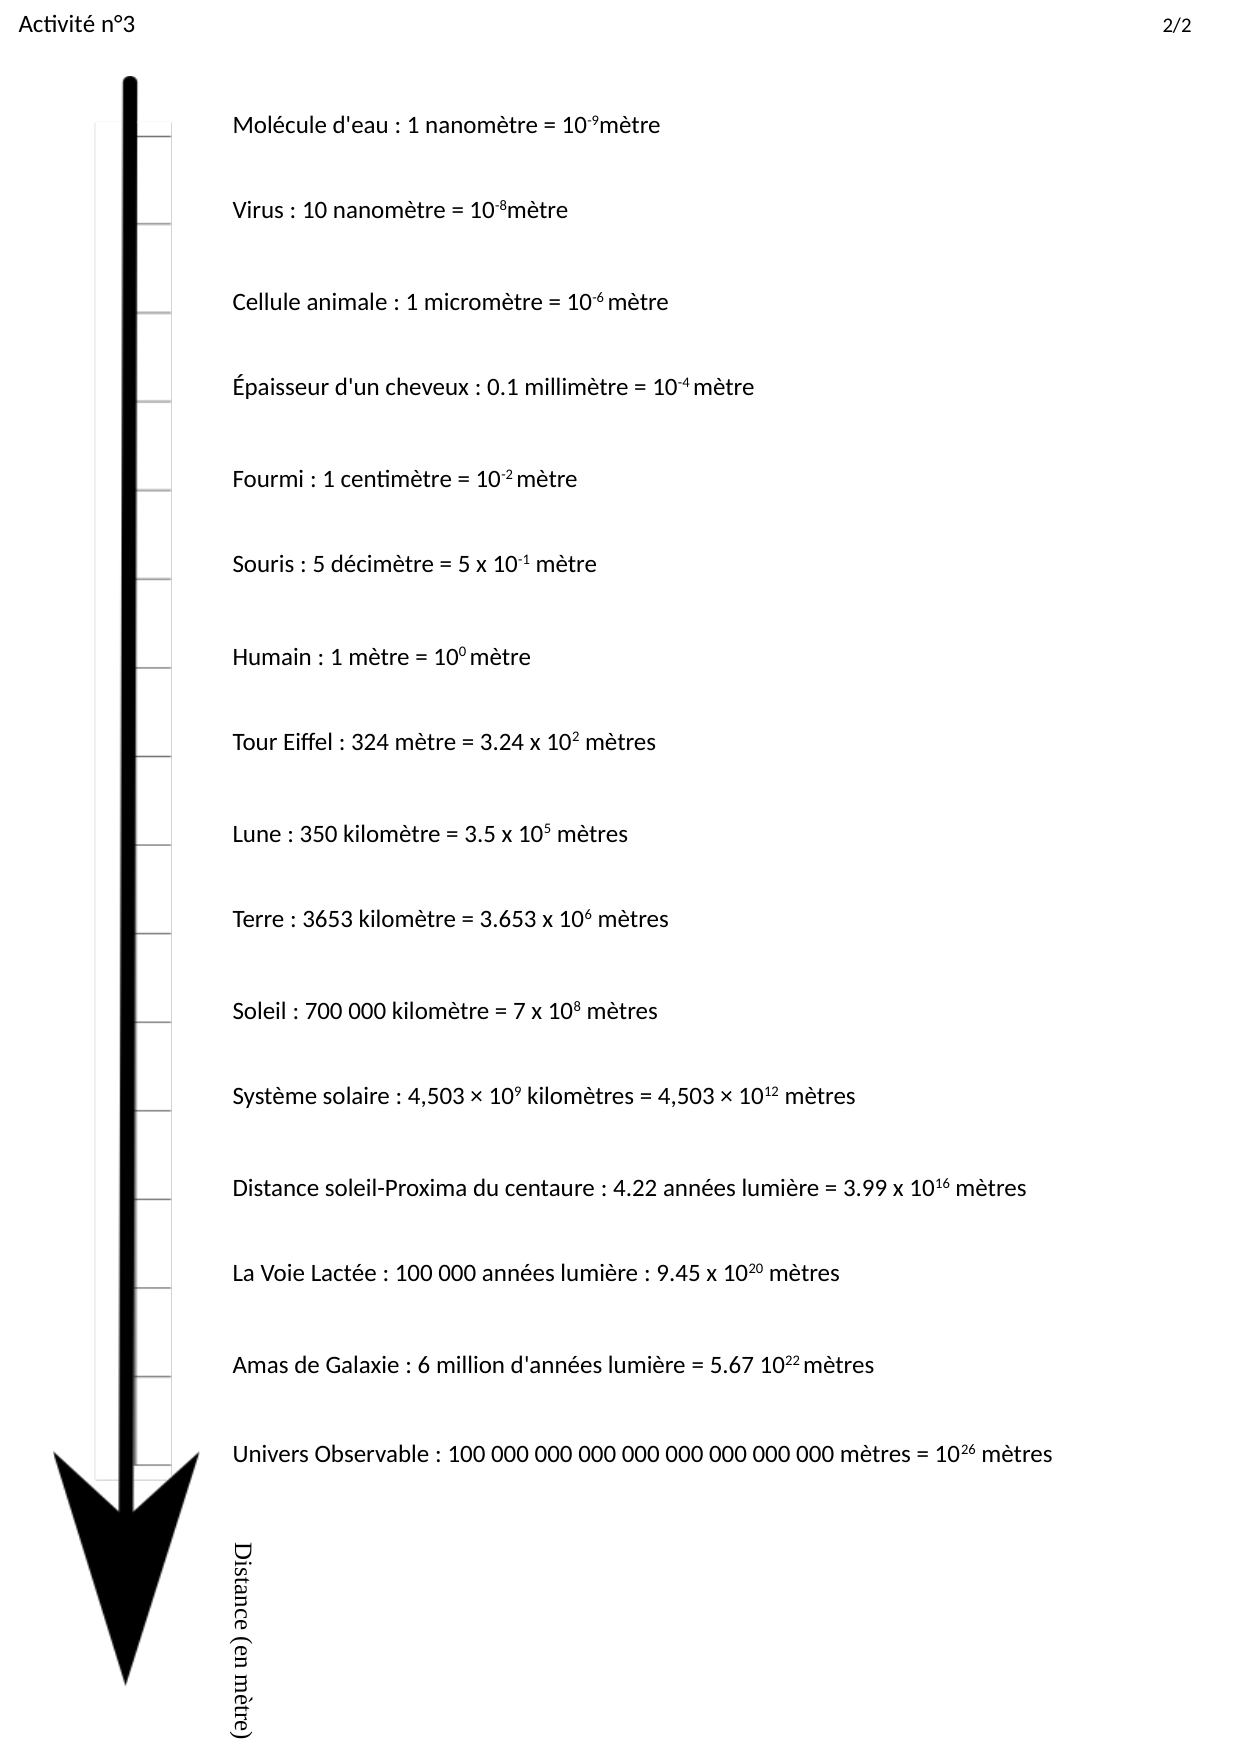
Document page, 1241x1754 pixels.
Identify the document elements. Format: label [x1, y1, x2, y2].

picture [53, 76, 200, 1686]
